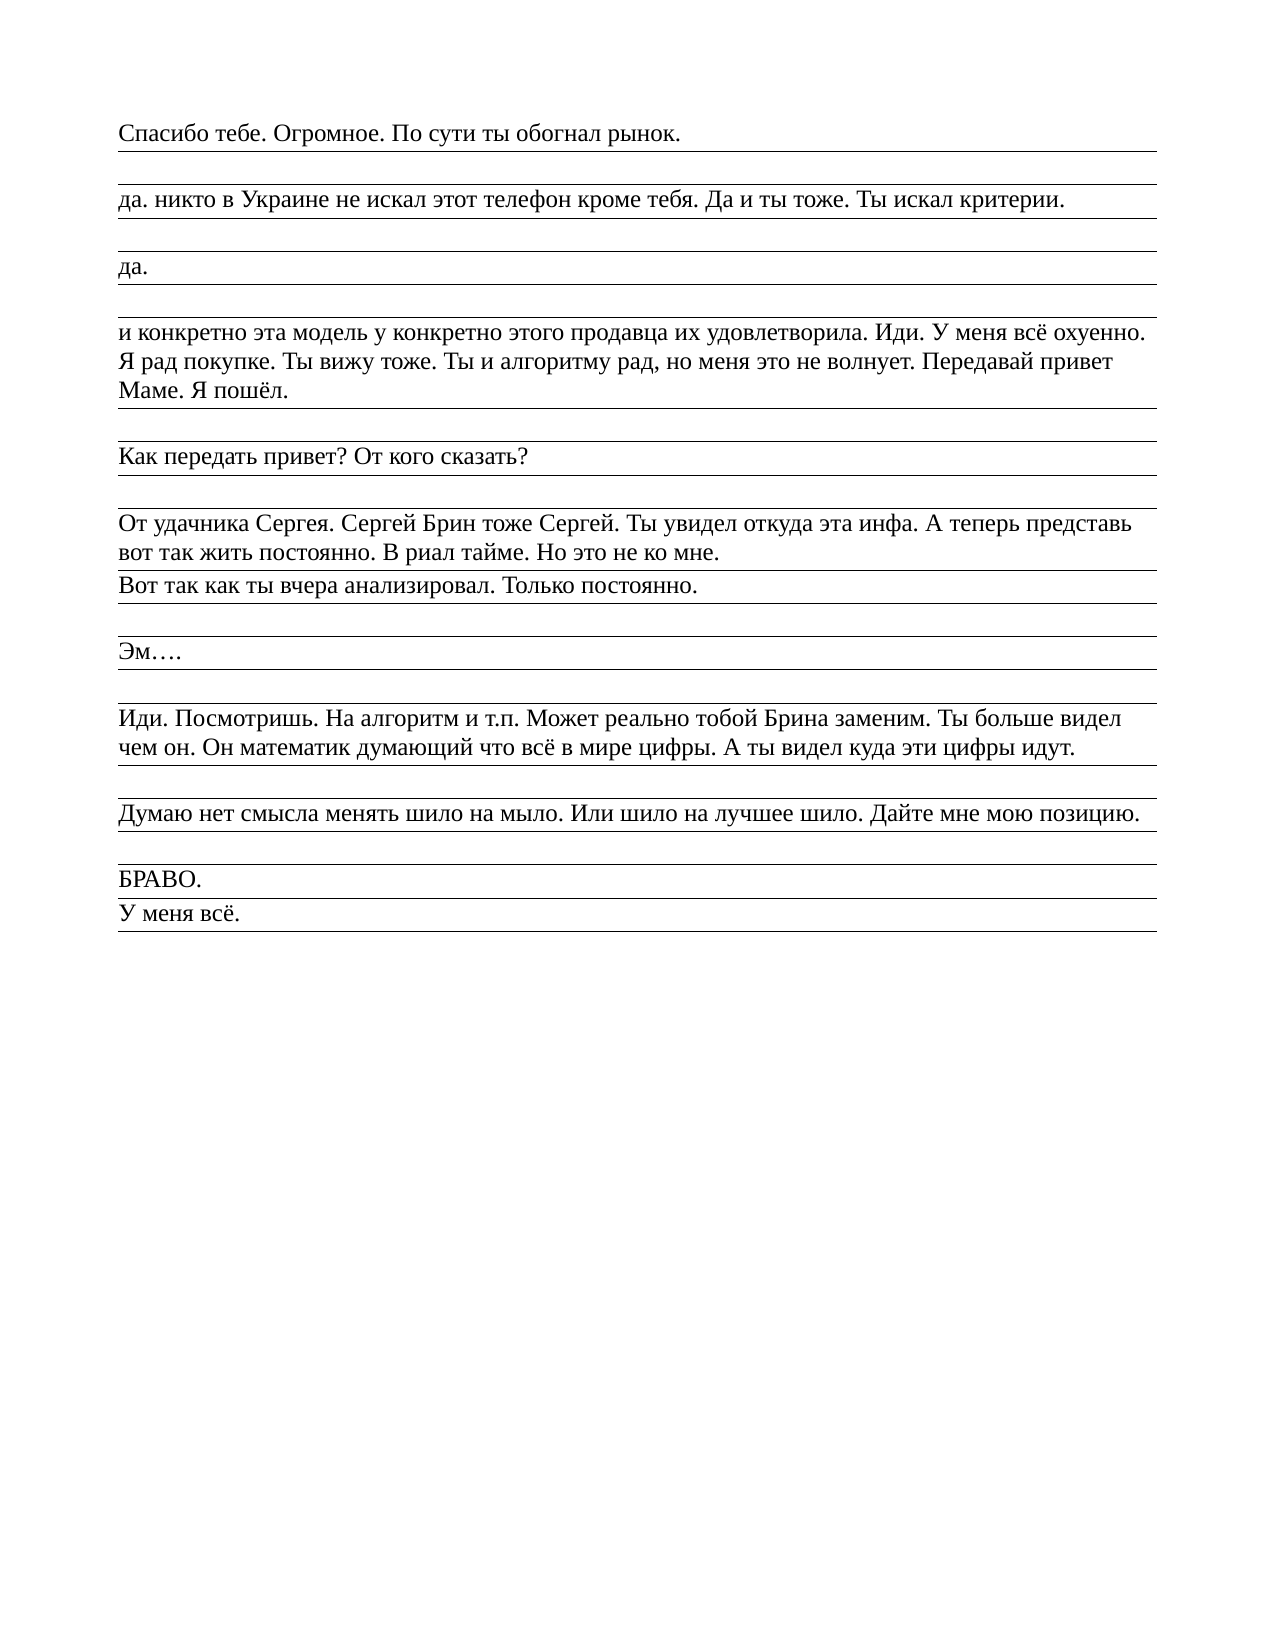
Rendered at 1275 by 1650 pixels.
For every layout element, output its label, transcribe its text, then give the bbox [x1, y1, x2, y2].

text и конкретно эта модель у конкретно этого продавца их удовлетворила. Иди. У меня всё охуенно. Я рад покупке. Ты вижу тоже. Ты и алгоритму рад, но меня это не волнует. Передавай привет Маме. Я пошёл. [118, 318, 1157, 408]
text БРАВО. [118, 865, 1157, 898]
text Иди. Посмотришь. На алгоритм и т.п. Может реально тобой Брина заменим. Ты больше видел чем он. Он математик думающий что всё в мире цифры. А ты видел куда эти цифры идут. [118, 704, 1157, 765]
text Спасибо тебе. Огромное. По сути ты обогнал рынок. [118, 118, 1157, 151]
text да. никто в Украине не искал этот телефон кроме тебя. Да и ты тоже. Ты искал критерии. [118, 185, 1157, 218]
text Как передать привет? От кого сказать? [118, 442, 1157, 475]
text Думаю нет смысла менять шило на мыло. Или шило на лучшее шило. Дайте мне мою позицию. [118, 799, 1157, 831]
text да. [118, 252, 1157, 284]
text У меня всё. [118, 899, 1157, 931]
text Эм…. [118, 637, 1157, 669]
text Вот так как ты вчера анализировал. Только постоянно. [118, 571, 1157, 603]
text От удачника Сергея. Сергей Брин тоже Сергей. Ты увидел откуда эта инфа. А теперь представь вот так жить постоянно. В риал тайме. Но это не ко мне. [118, 509, 1157, 570]
